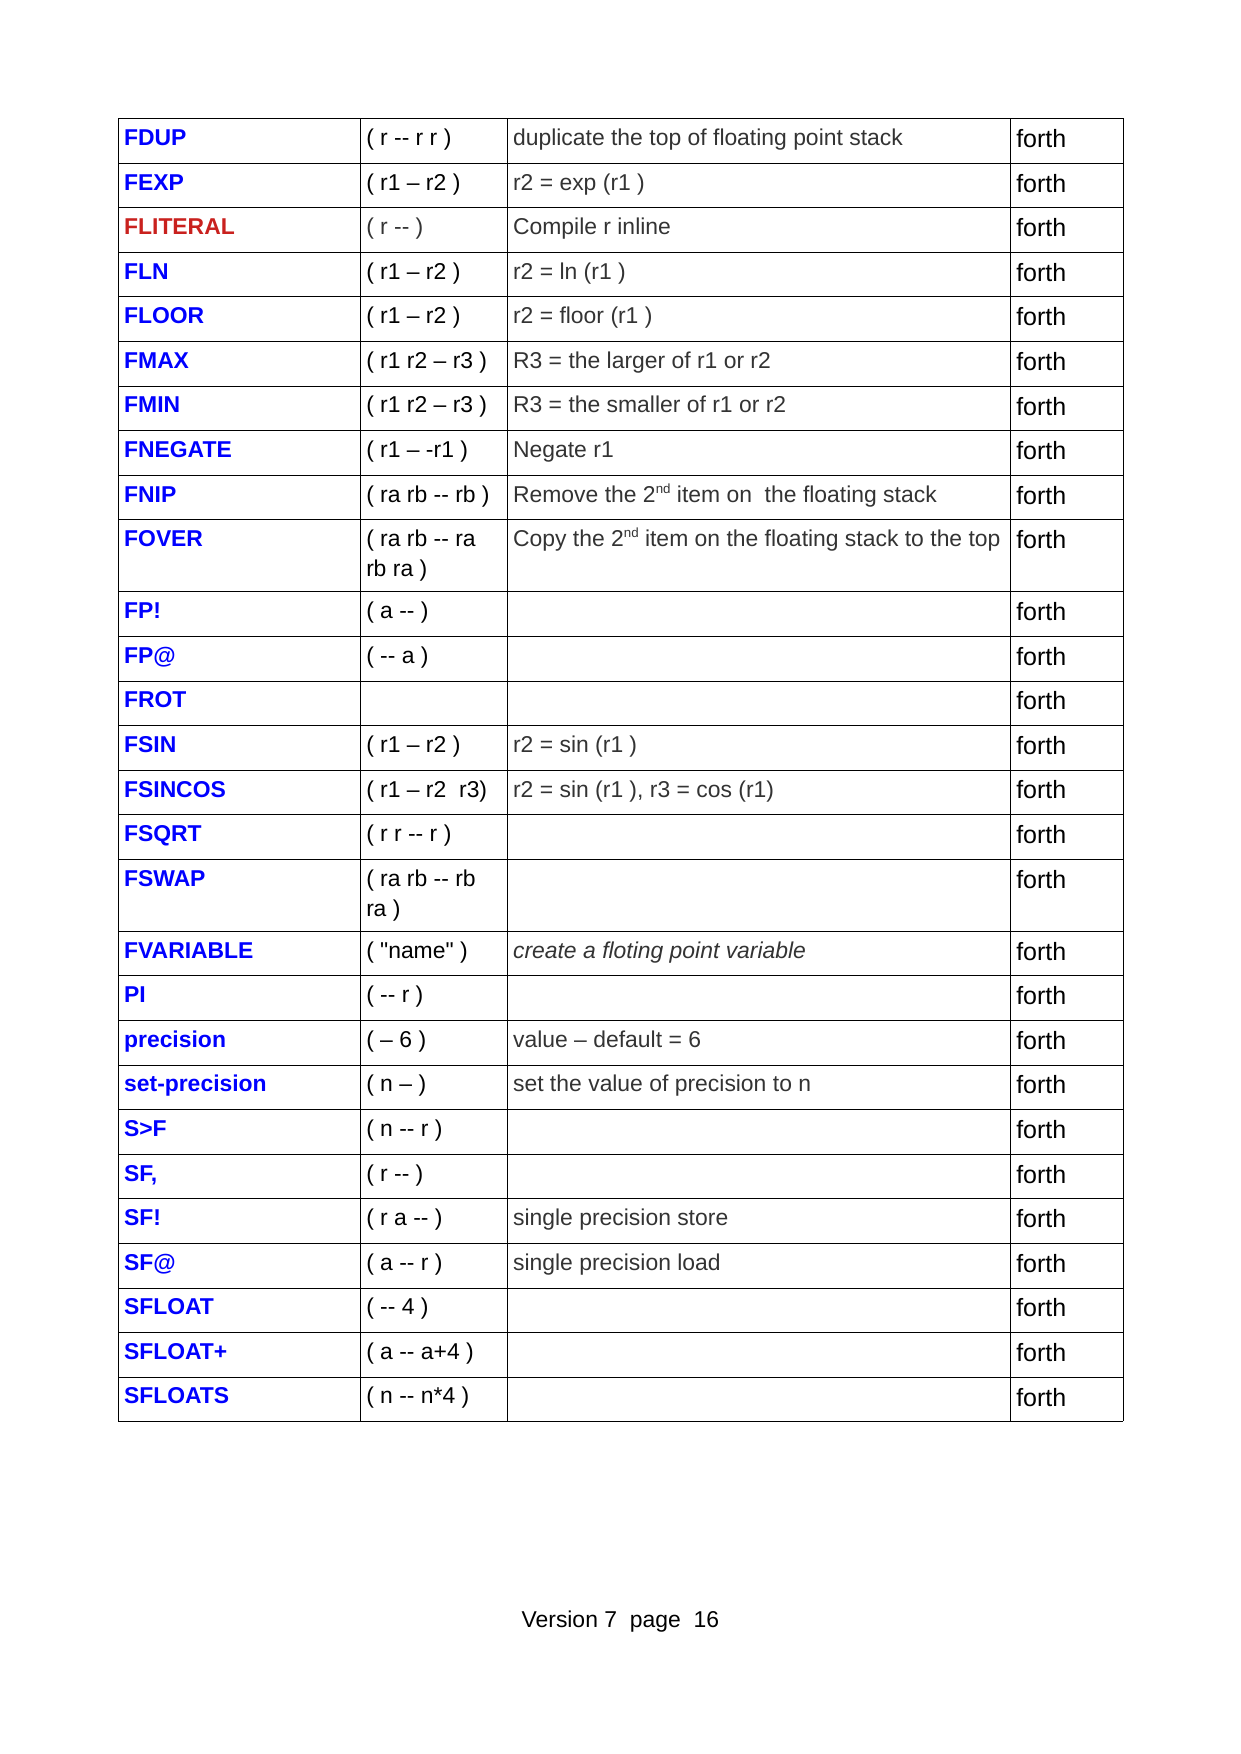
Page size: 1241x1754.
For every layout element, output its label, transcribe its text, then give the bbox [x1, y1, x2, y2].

table_cell forth [1011, 342, 1123, 386]
table_cell FMIN [119, 387, 360, 430]
table_cell FROT [119, 682, 360, 725]
table_cell forth [1011, 932, 1123, 975]
table_cell r2 = sin (r1 ), r3 = cos (r1) [508, 771, 1010, 814]
table_cell [508, 637, 1010, 681]
table_cell Copy the 2nd item on the floating stack to the top [508, 520, 1010, 591]
table_cell forth [1011, 1378, 1123, 1421]
table_cell forth [1011, 1333, 1123, 1377]
table_cell forth [1011, 1289, 1123, 1332]
table_cell set the value of precision to n [508, 1066, 1010, 1109]
table_cell [361, 682, 507, 725]
table_cell SFLOATS [119, 1378, 360, 1421]
table_cell forth [1011, 208, 1123, 252]
table_cell single precision store [508, 1199, 1010, 1243]
table_cell SF, [119, 1155, 360, 1198]
table_cell forth [1011, 431, 1123, 475]
table_cell ( r a -- ) [361, 1199, 507, 1243]
table_cell forth [1011, 637, 1123, 681]
table_cell [508, 976, 1010, 1020]
table_cell forth [1011, 815, 1123, 859]
table_cell ( r1 – -r1 ) [361, 431, 507, 475]
table_cell ( "name" ) [361, 932, 507, 975]
table_cell [508, 682, 1010, 725]
table_cell FSIN [119, 726, 360, 770]
table_cell ( n – ) [361, 1066, 507, 1109]
table_cell R3 = the smaller of r1 or r2 [508, 387, 1010, 430]
table_cell ( r1 – r2 ) [361, 164, 507, 207]
table_cell duplicate the top of floating point stack [508, 119, 1010, 163]
table_cell forth [1011, 520, 1123, 591]
table_cell ( r1 – r2 ) [361, 726, 507, 770]
table_cell [508, 1155, 1010, 1198]
table_cell ( r1 r2 – r3 ) [361, 387, 507, 430]
table_cell ( n -- r ) [361, 1110, 507, 1154]
table_cell value – default = 6 [508, 1021, 1010, 1064]
table_cell FLITERAL [119, 208, 360, 252]
table_cell ( – 6 ) [361, 1021, 507, 1064]
table_cell r2 = floor (r1 ) [508, 297, 1010, 341]
table_cell FEXP [119, 164, 360, 207]
table_cell forth [1011, 1244, 1123, 1287]
table_cell ( -- 4 ) [361, 1289, 507, 1332]
table_cell [508, 592, 1010, 636]
table_cell forth [1011, 682, 1123, 725]
table_cell forth [1011, 1155, 1123, 1198]
table_cell forth [1011, 164, 1123, 207]
table_cell r2 = sin (r1 ) [508, 726, 1010, 770]
table_cell FMAX [119, 342, 360, 386]
table_cell Compile r inline [508, 208, 1010, 252]
table_cell FSWAP [119, 860, 360, 931]
table_cell FNEGATE [119, 431, 360, 475]
table_cell [508, 1378, 1010, 1421]
table_cell forth [1011, 1110, 1123, 1154]
table_cell [508, 860, 1010, 931]
table_cell forth [1011, 476, 1123, 519]
table_cell ( r1 r2 – r3 ) [361, 342, 507, 386]
table_cell forth [1011, 387, 1123, 430]
table_cell forth [1011, 1021, 1123, 1064]
table_cell precision [119, 1021, 360, 1064]
table_cell ( r1 – r2 ) [361, 253, 507, 296]
table_cell Remove the 2nd item on the floating stack [508, 476, 1010, 519]
table_cell FP! [119, 592, 360, 636]
table_cell r2 = exp (r1 ) [508, 164, 1010, 207]
table_cell forth [1011, 726, 1123, 770]
table_cell FSINCOS [119, 771, 360, 814]
table_cell forth [1011, 771, 1123, 814]
table_cell forth [1011, 1199, 1123, 1243]
table_cell SF! [119, 1199, 360, 1243]
table_cell set-precision [119, 1066, 360, 1109]
table_cell single precision load [508, 1244, 1010, 1287]
table_cell FLOOR [119, 297, 360, 341]
table_cell FDUP [119, 119, 360, 163]
table_cell FSQRT [119, 815, 360, 859]
table_cell ( n -- n*4 ) [361, 1378, 507, 1421]
table_cell ( ra rb -- ra rb ra ) [361, 520, 507, 591]
table_cell ( r r -- r ) [361, 815, 507, 859]
table_cell forth [1011, 297, 1123, 341]
table_cell [508, 1289, 1010, 1332]
table_cell S>F [119, 1110, 360, 1154]
table_cell ( a -- ) [361, 592, 507, 636]
table_cell [508, 1110, 1010, 1154]
table_cell ( -- a ) [361, 637, 507, 681]
table_cell ( a -- a+4 ) [361, 1333, 507, 1377]
table_cell ( r -- ) [361, 208, 507, 252]
table_cell FLN [119, 253, 360, 296]
table_cell ( r1 – r2 ) [361, 297, 507, 341]
table_cell forth [1011, 253, 1123, 296]
table_cell r2 = ln (r1 ) [508, 253, 1010, 296]
table_cell ( a -- r ) [361, 1244, 507, 1287]
table_cell [508, 1333, 1010, 1377]
table_cell SFLOAT [119, 1289, 360, 1332]
table_cell SFLOAT+ [119, 1333, 360, 1377]
table_cell ( r -- ) [361, 1155, 507, 1198]
table_cell PI [119, 976, 360, 1020]
table_cell ( r1 – r2 r3) [361, 771, 507, 814]
table_cell SF@ [119, 1244, 360, 1287]
table_cell FVARIABLE [119, 932, 360, 975]
table_cell ( ra rb -- rb ra ) [361, 860, 507, 931]
table_cell [508, 815, 1010, 859]
table_cell FOVER [119, 520, 360, 591]
table_cell create a floting point variable [508, 932, 1010, 975]
table_cell FP@ [119, 637, 360, 681]
table_cell forth [1011, 1066, 1123, 1109]
table_cell forth [1011, 119, 1123, 163]
table_cell FNIP [119, 476, 360, 519]
table_cell forth [1011, 976, 1123, 1020]
table_cell R3 = the larger of r1 or r2 [508, 342, 1010, 386]
table_cell Negate r1 [508, 431, 1010, 475]
table_cell ( ra rb -- rb ) [361, 476, 507, 519]
table_cell forth [1011, 592, 1123, 636]
table_cell ( r -- r r ) [361, 119, 507, 163]
table_cell ( -- r ) [361, 976, 507, 1020]
table_cell forth [1011, 860, 1123, 931]
